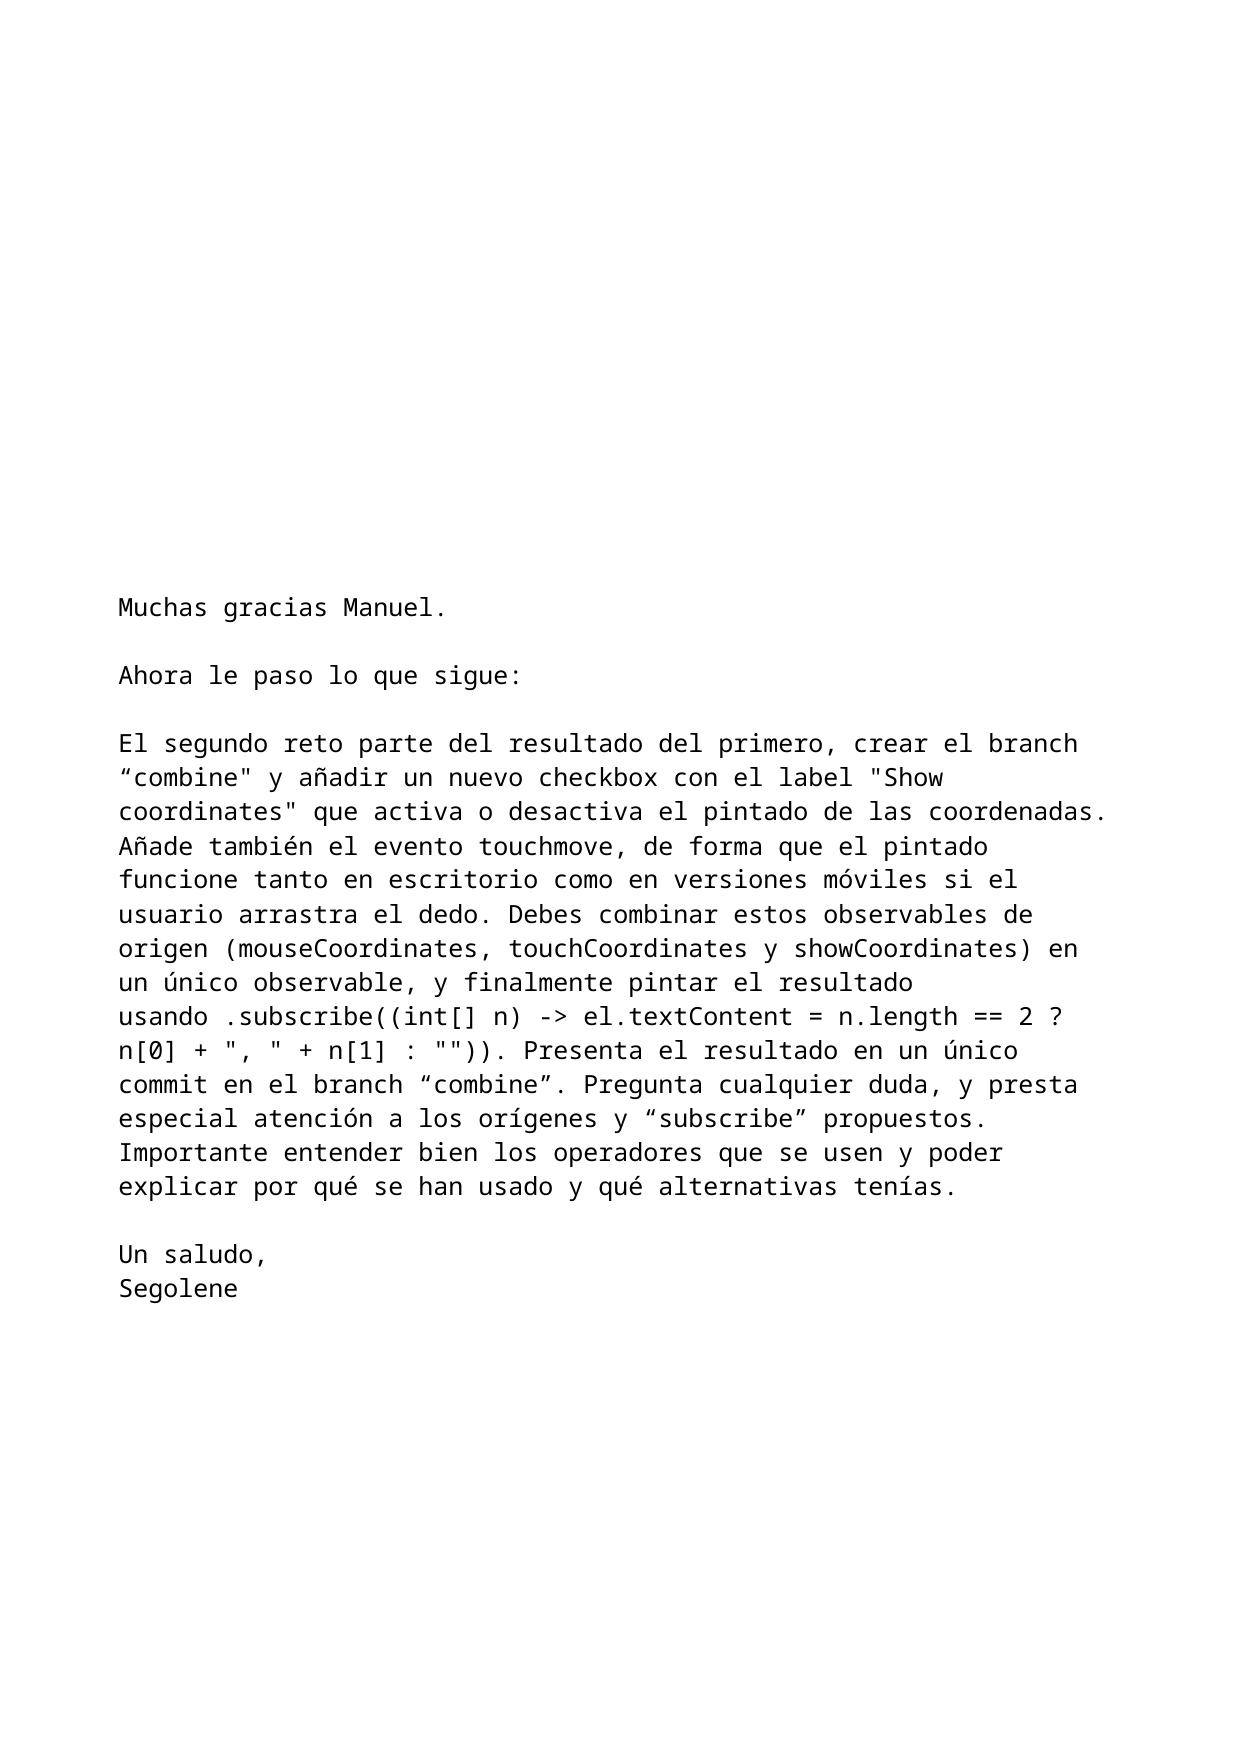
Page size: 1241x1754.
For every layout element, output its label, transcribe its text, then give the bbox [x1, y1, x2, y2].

text Segolene [118, 1271, 1122, 1305]
text Ahora le paso lo que sigue: [118, 658, 1122, 692]
text Muchas gracias Manuel. [118, 590, 1122, 624]
text El segundo reto parte del resultado del primero, crear el branch “combine" y añadir un nuevo checkbox con el label "Show coordinates" que activa o desactiva el pintado de las coordenadas. Añade también el evento touchmove, de forma que el pintado funcione tanto en escritorio como en versiones móviles si el usuario arrastra el dedo. Debes combinar estos observables de origen (mouseCoordinates, touchCoordinates y showCoordinates) en un único observable, y finalmente pintar el resultado usando .subscribe((int[] n) -> el.textContent = n.length == 2 ? n[0] + ", " + n[1] : "")). Presenta el resultado en un único commit en el branch “combine”. Pregunta cualquier duda, y presta especial atención a los orígenes y “subscribe” propuestos. Importante entender bien los operadores que se usen y poder explicar por qué se han usado y qué alternativas tenías. [118, 726, 1122, 1203]
text Un saludo, [118, 1237, 1122, 1271]
